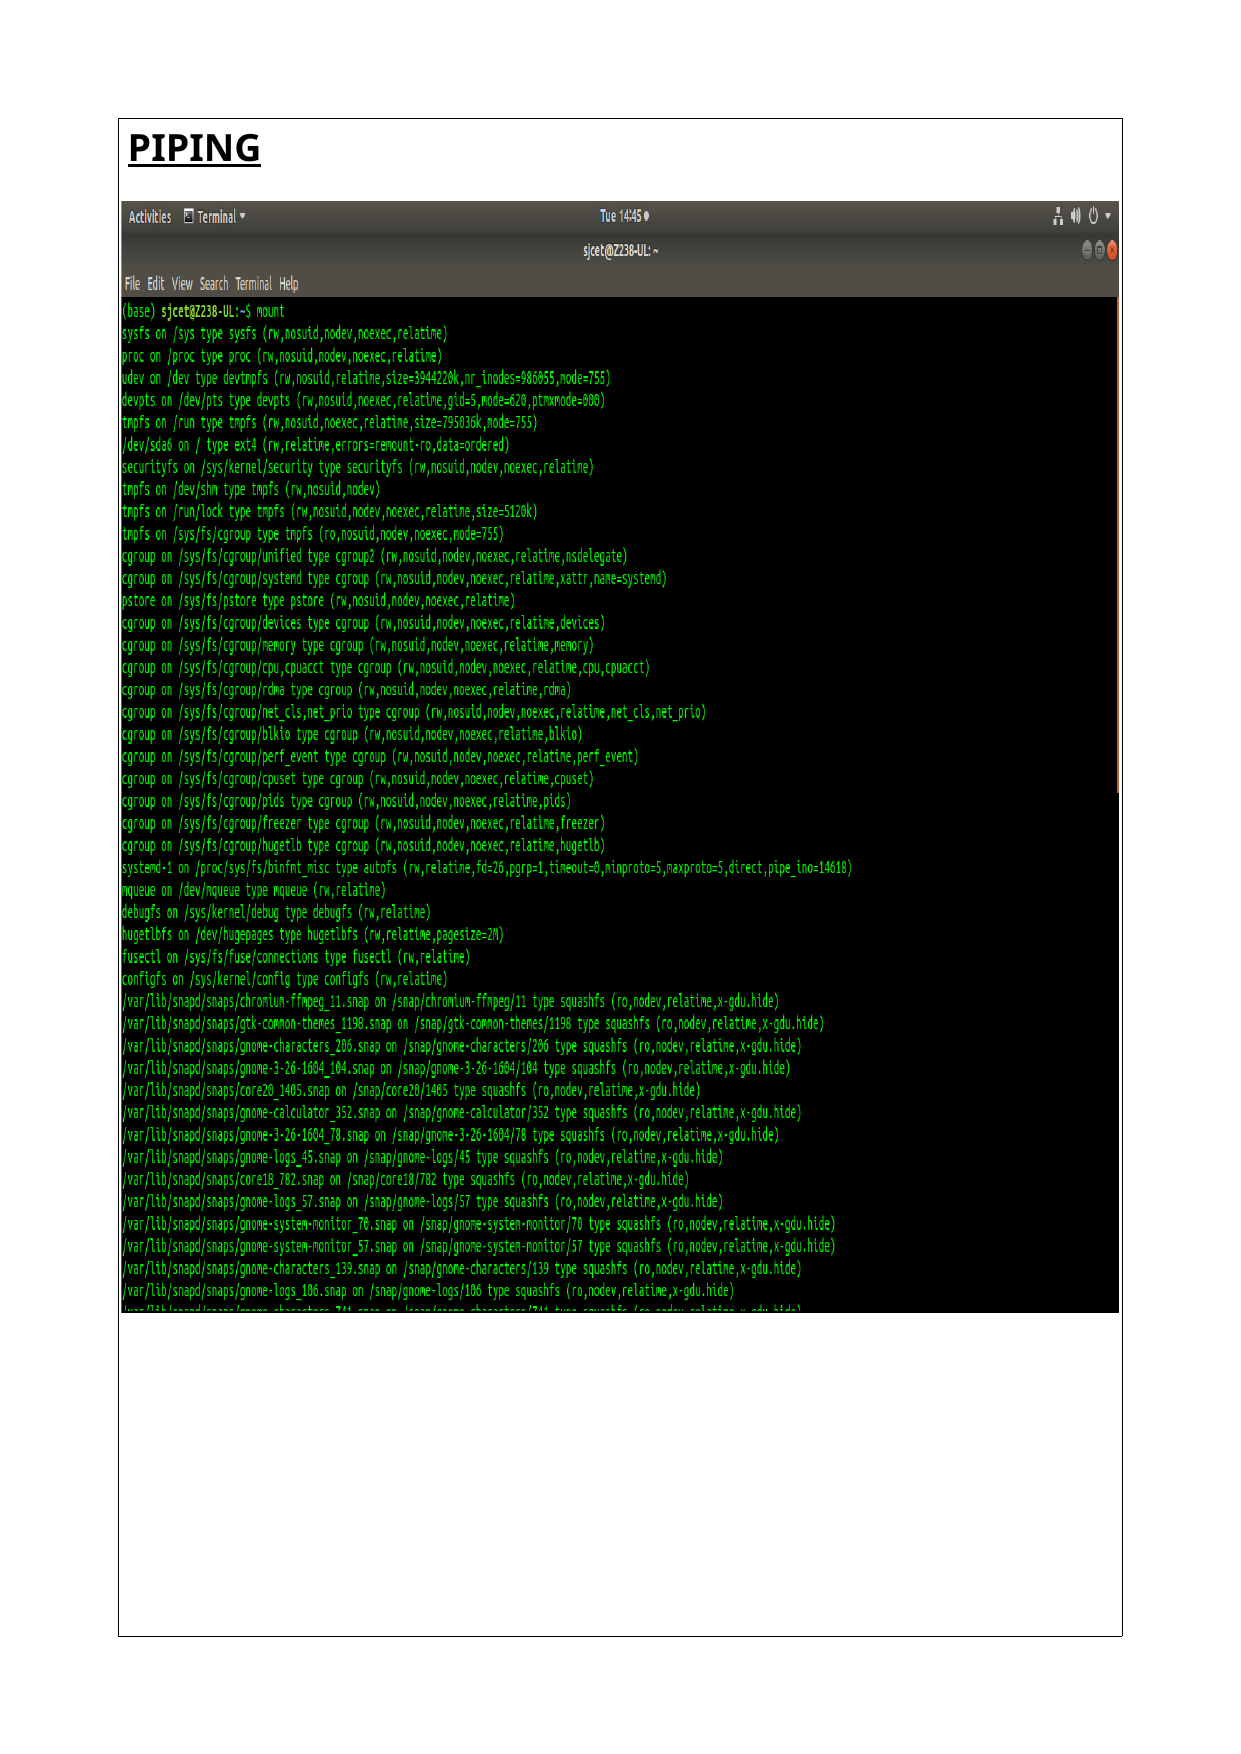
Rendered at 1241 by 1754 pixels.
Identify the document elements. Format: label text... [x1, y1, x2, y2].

picture [121, 201, 1119, 1313]
text PIPING [121, 121, 1119, 172]
